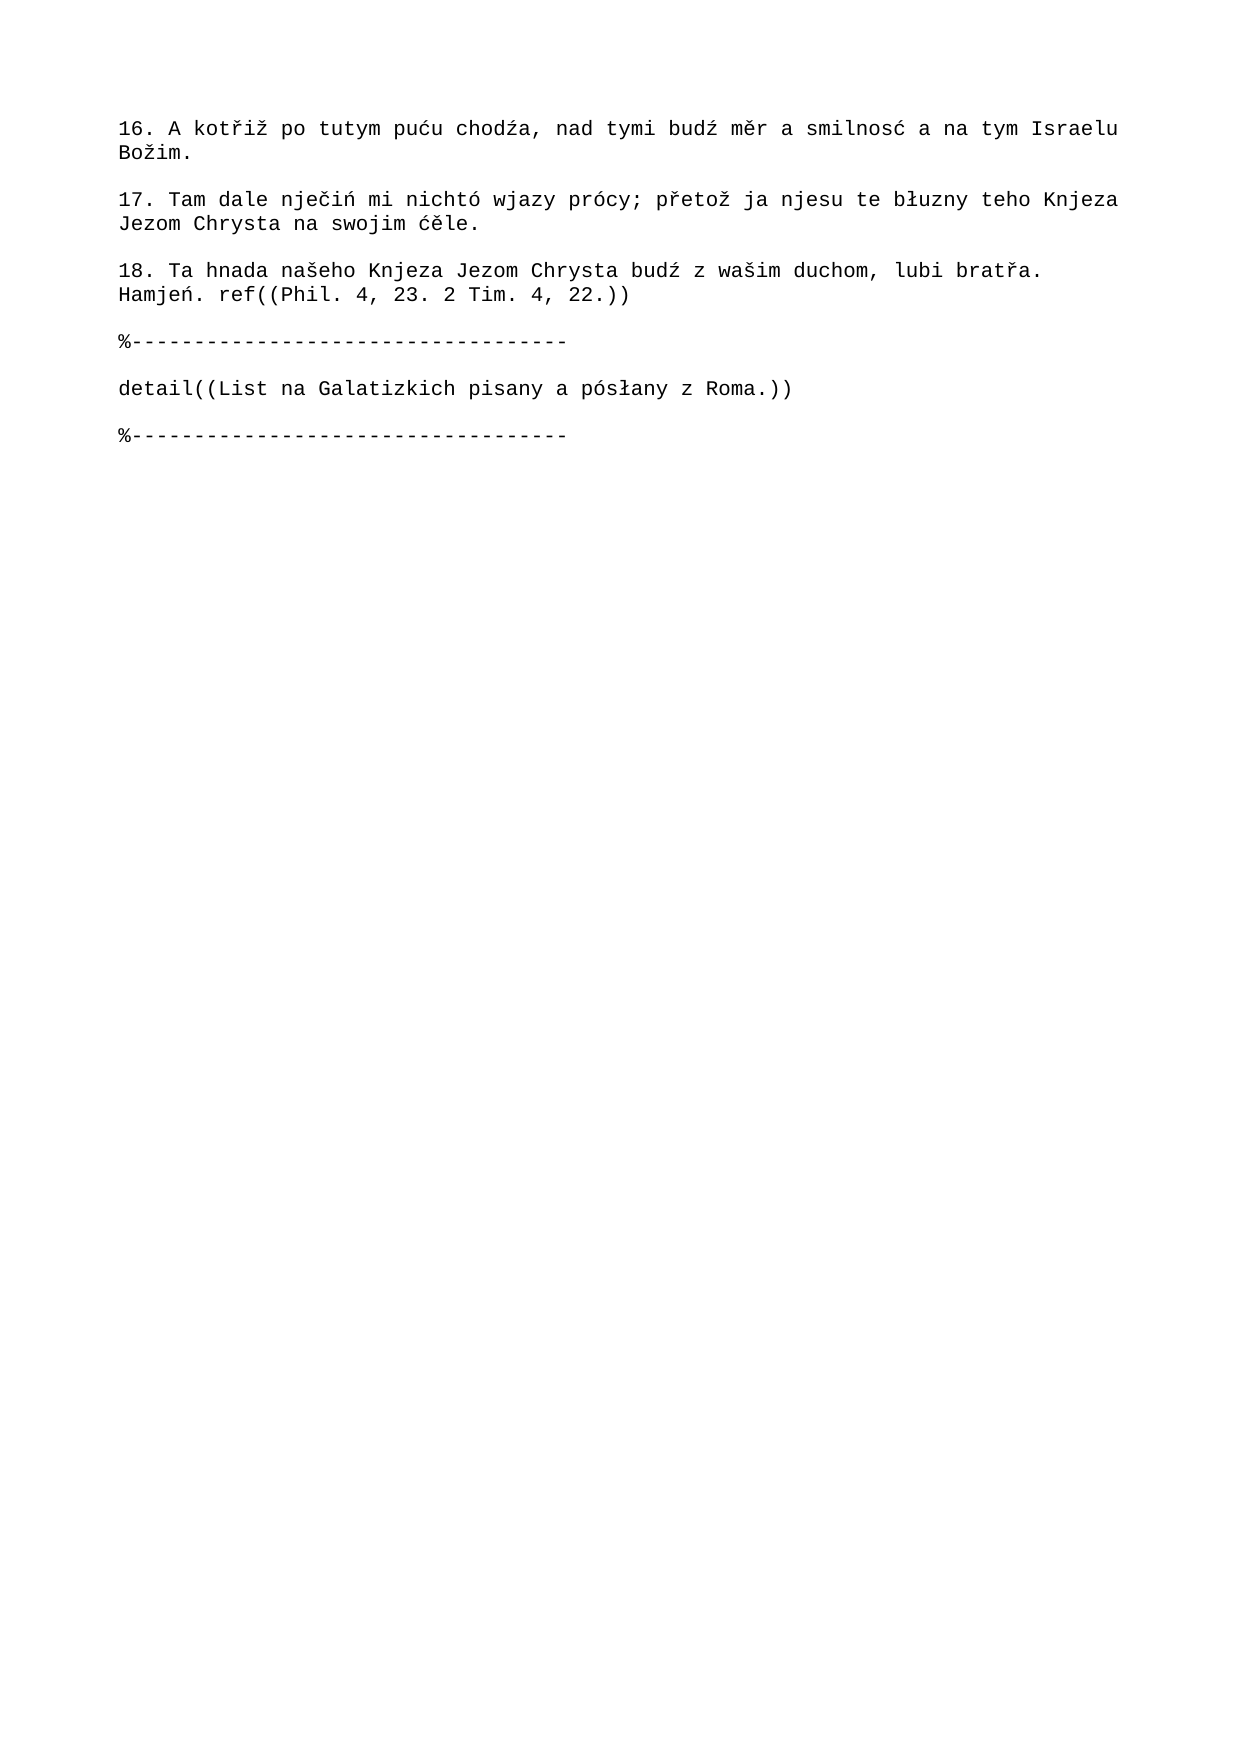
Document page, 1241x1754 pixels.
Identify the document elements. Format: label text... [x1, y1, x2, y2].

text 16. A kotřiž po tutym puću chodźa, nad tymi budź měr a smilnosć a na tym Israelu Božim. [118, 118, 1122, 165]
text 18. Ta hnada našeho Knjeza Jezom Chrysta budź z wašim duchom, lubi bratřa. Hamjeń. ref((Phil. 4, 23. 2 Tim. 4, 22.)) [118, 260, 1122, 307]
text %----------------------------------- [118, 426, 1122, 449]
text 17. Tam dale nječiń mi nichtó wjazy prócy; přetož ja njesu te błuzny teho Knjeza Jezom Chrysta na swojim ćěle. [118, 189, 1122, 236]
text %----------------------------------- [118, 331, 1122, 354]
text detail((List na Galatizkich pisany a pósłany z Roma.)) [118, 378, 1122, 402]
